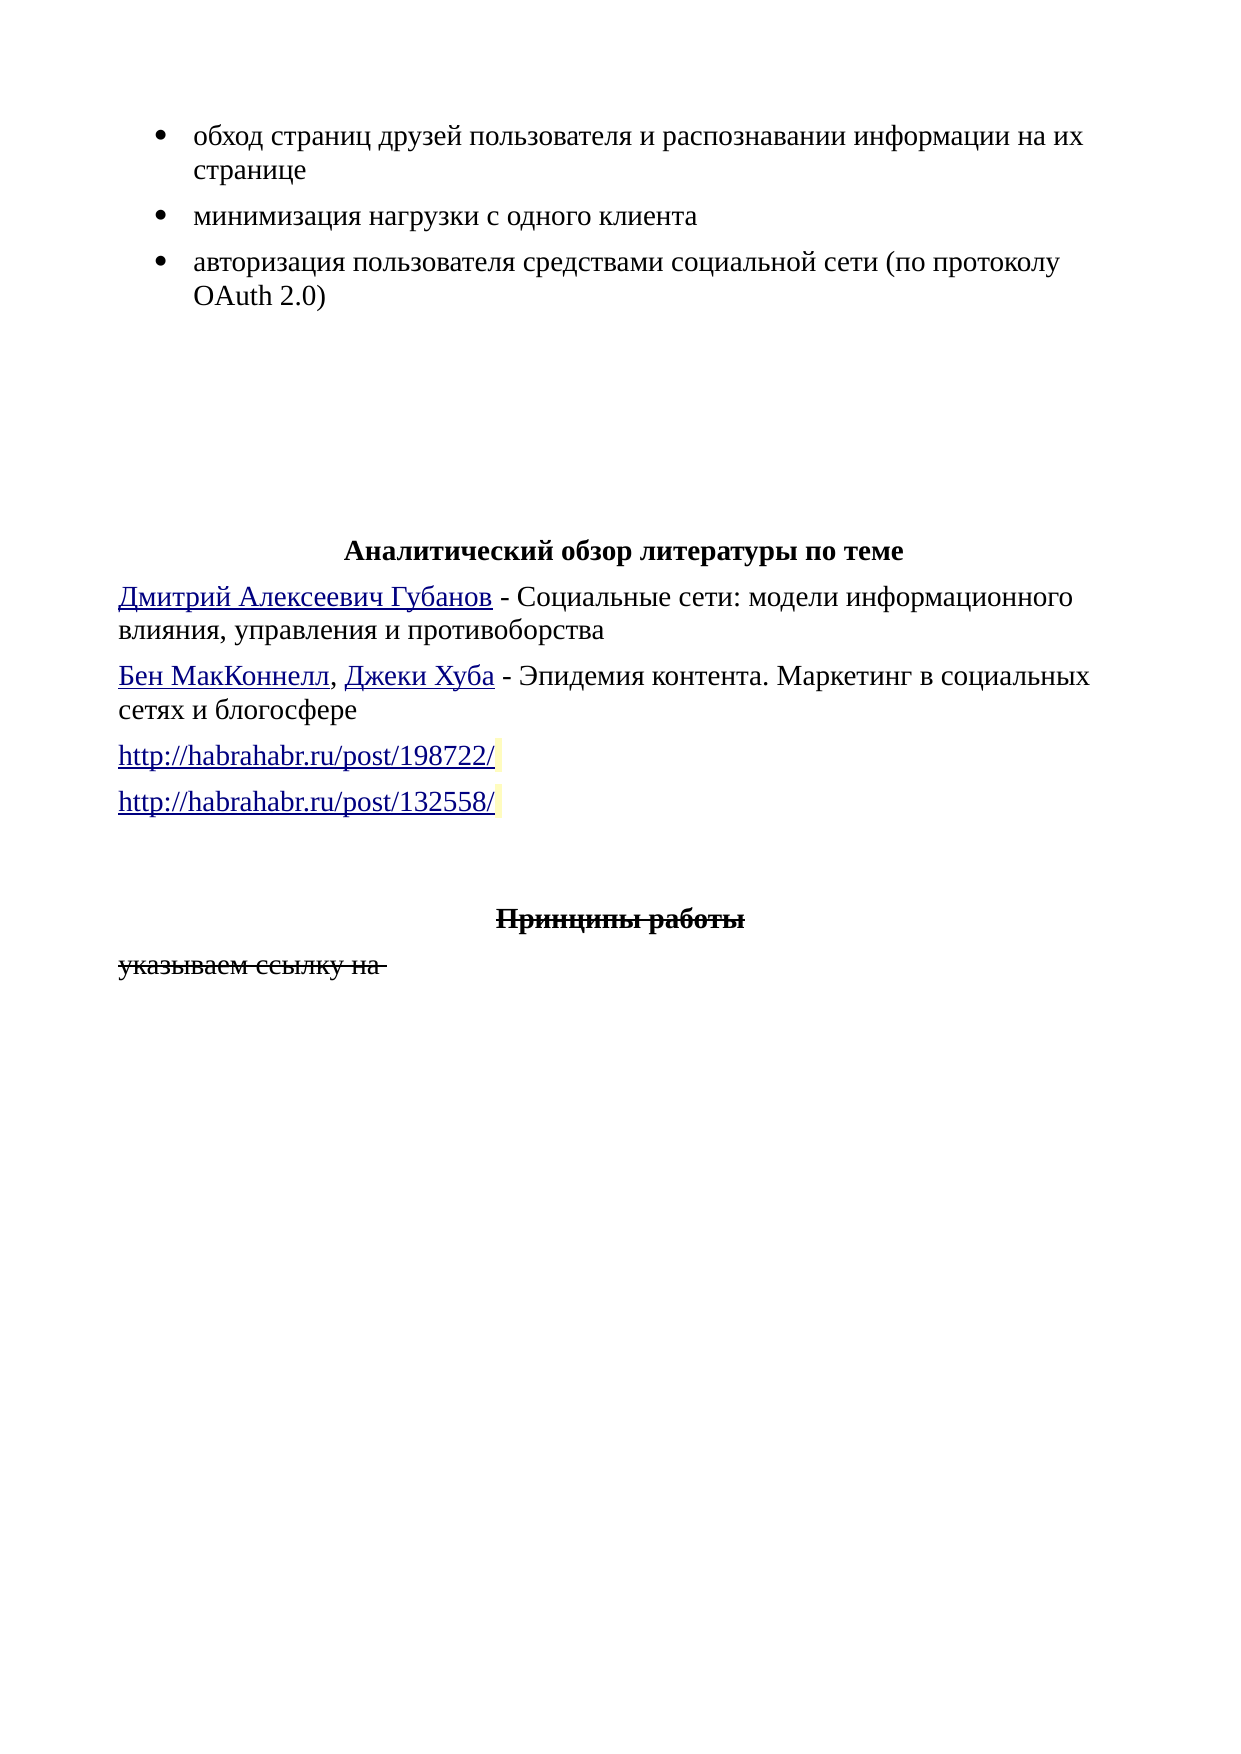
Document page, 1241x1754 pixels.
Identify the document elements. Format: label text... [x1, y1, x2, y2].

text Организационные, правовые и социально-психологические аспекты защиты информации [118, 1337, 1122, 1404]
text Бен МакКоннелл, Джеки Хуба - Эпидемия контента. Маркетинг в социальных сетях и блогосфере [118, 658, 1122, 726]
list минимизация нагрузки с одного клиента [156, 198, 1122, 231]
text Технология разработки программного обеспечения [118, 1269, 1122, 1303]
list авторизация пользователя средствами социальной сети (по протоколу OAuth 2.0) [156, 244, 1122, 311]
text - заключение (с выводами по всему проекту) [118, 1437, 1122, 1471]
text Аналитический обзор литературы по теме [118, 533, 1122, 566]
text В дипломном проекте должны быть представлены следующие разделы: [118, 1538, 1122, 1571]
text http://habrahabr.ru/post/198722/ [118, 738, 1122, 772]
text - результаты и их обсуждение [118, 1202, 1122, 1236]
text указываем ссылку на [118, 947, 1122, 981]
text http://habrahabr.ru/post/132558/ [118, 784, 1122, 818]
text - дополнительный раздел (в зависимости от темы): [118, 1236, 1122, 1269]
text методы исследования?ПРвафыв [118, 1110, 1122, 1144]
title Принципы работы [118, 901, 1122, 935]
text Дмитрий Алексеевич Губанов - Социальные сети: модели информационного влияния, управления и противоборства [118, 579, 1122, 646]
text материал и методы исследования [118, 1064, 1122, 1098]
text или [118, 1303, 1122, 1337]
text - экономико-правовые основы рынка программного обеспечения [118, 1404, 1122, 1437]
list обход страниц друзей пользователя и распознавании информации на их странице [156, 118, 1122, 185]
